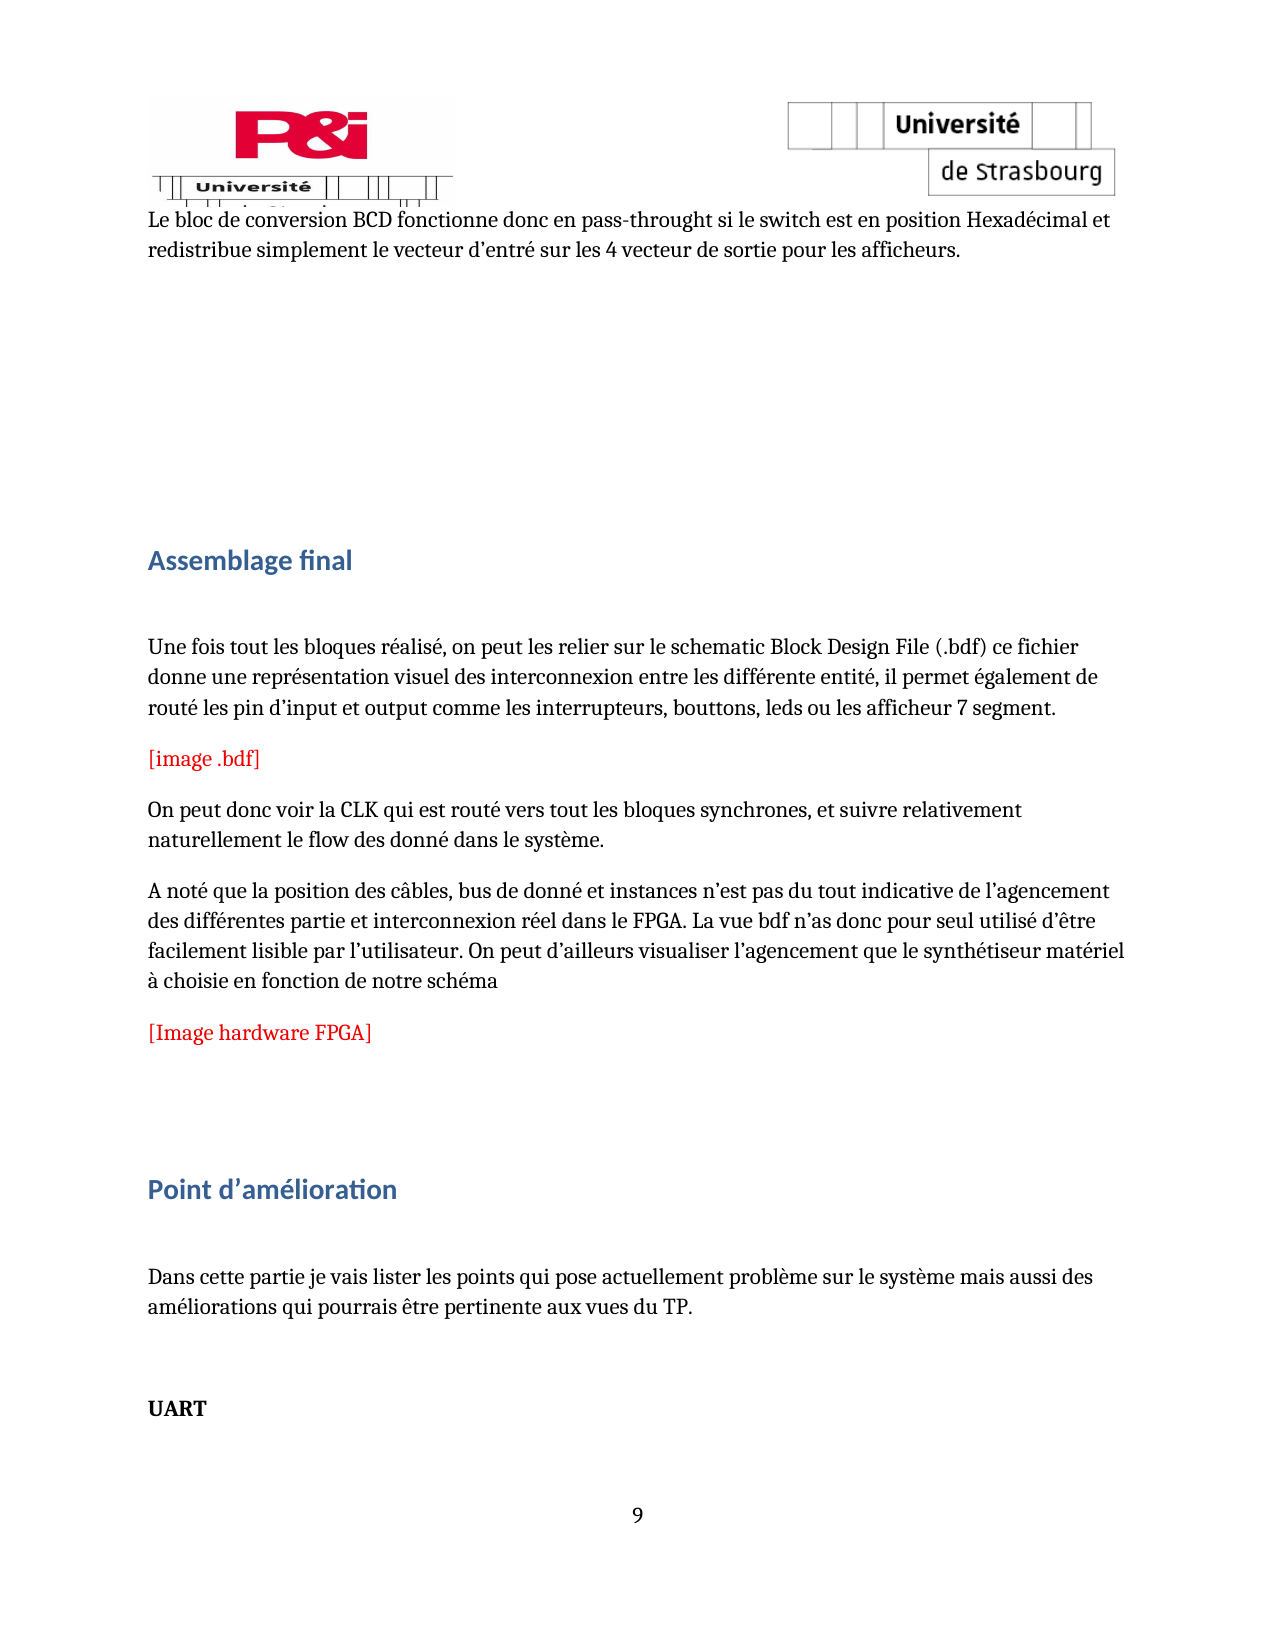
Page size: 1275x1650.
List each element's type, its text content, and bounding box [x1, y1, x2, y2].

text On peut donc voir la CLK qui est routé vers tout les bloques synchrones, et suivre relativement naturellement le flow des donné dans le système. [148, 796, 1127, 853]
text [image .bdf] [148, 745, 1127, 772]
text Une fois tout les bloques réalisé, on peut les relier sur le schematic Block Design File (.bdf) ce fichier donne une représentation visuel des interconnexion entre les différente entité, il permet également de routé les pin d’input et output comme les interrupteurs, bouttons, leds ou les afficheur 7 segment. [148, 634, 1127, 721]
text Dans cette partie je vais lister les points qui pose actuellement problème sur le système mais aussi des améliorations qui pourrais être pertinente aux vues du TP. [148, 1263, 1127, 1320]
text A noté que la position des câbles, bus de donné et instances n’est pas du tout indicative de l’agencement des différentes partie et interconnexion réel dans le FPGA. La vue bdf n’as donc pour seul utilisé d’être facilement lisible par l’utilisateur. On peut d’ailleurs visualiser l’agencement que le synthétiseur matériel à choisie en fonction de notre schéma [148, 878, 1127, 995]
text [Image hardware FPGA] [148, 1019, 1127, 1046]
text UART [148, 1396, 1127, 1422]
subtitle Point d’amélioration [148, 1171, 1127, 1207]
text Le bloc de conversion BCD fonctionne donc en pass-throught si le switch est en position Hexadécimal et redistribue simplement le vecteur d’entré sur les 4 vecteur de sortie pour les afficheurs. [148, 207, 1127, 263]
subtitle Assemblage final [148, 542, 1127, 578]
